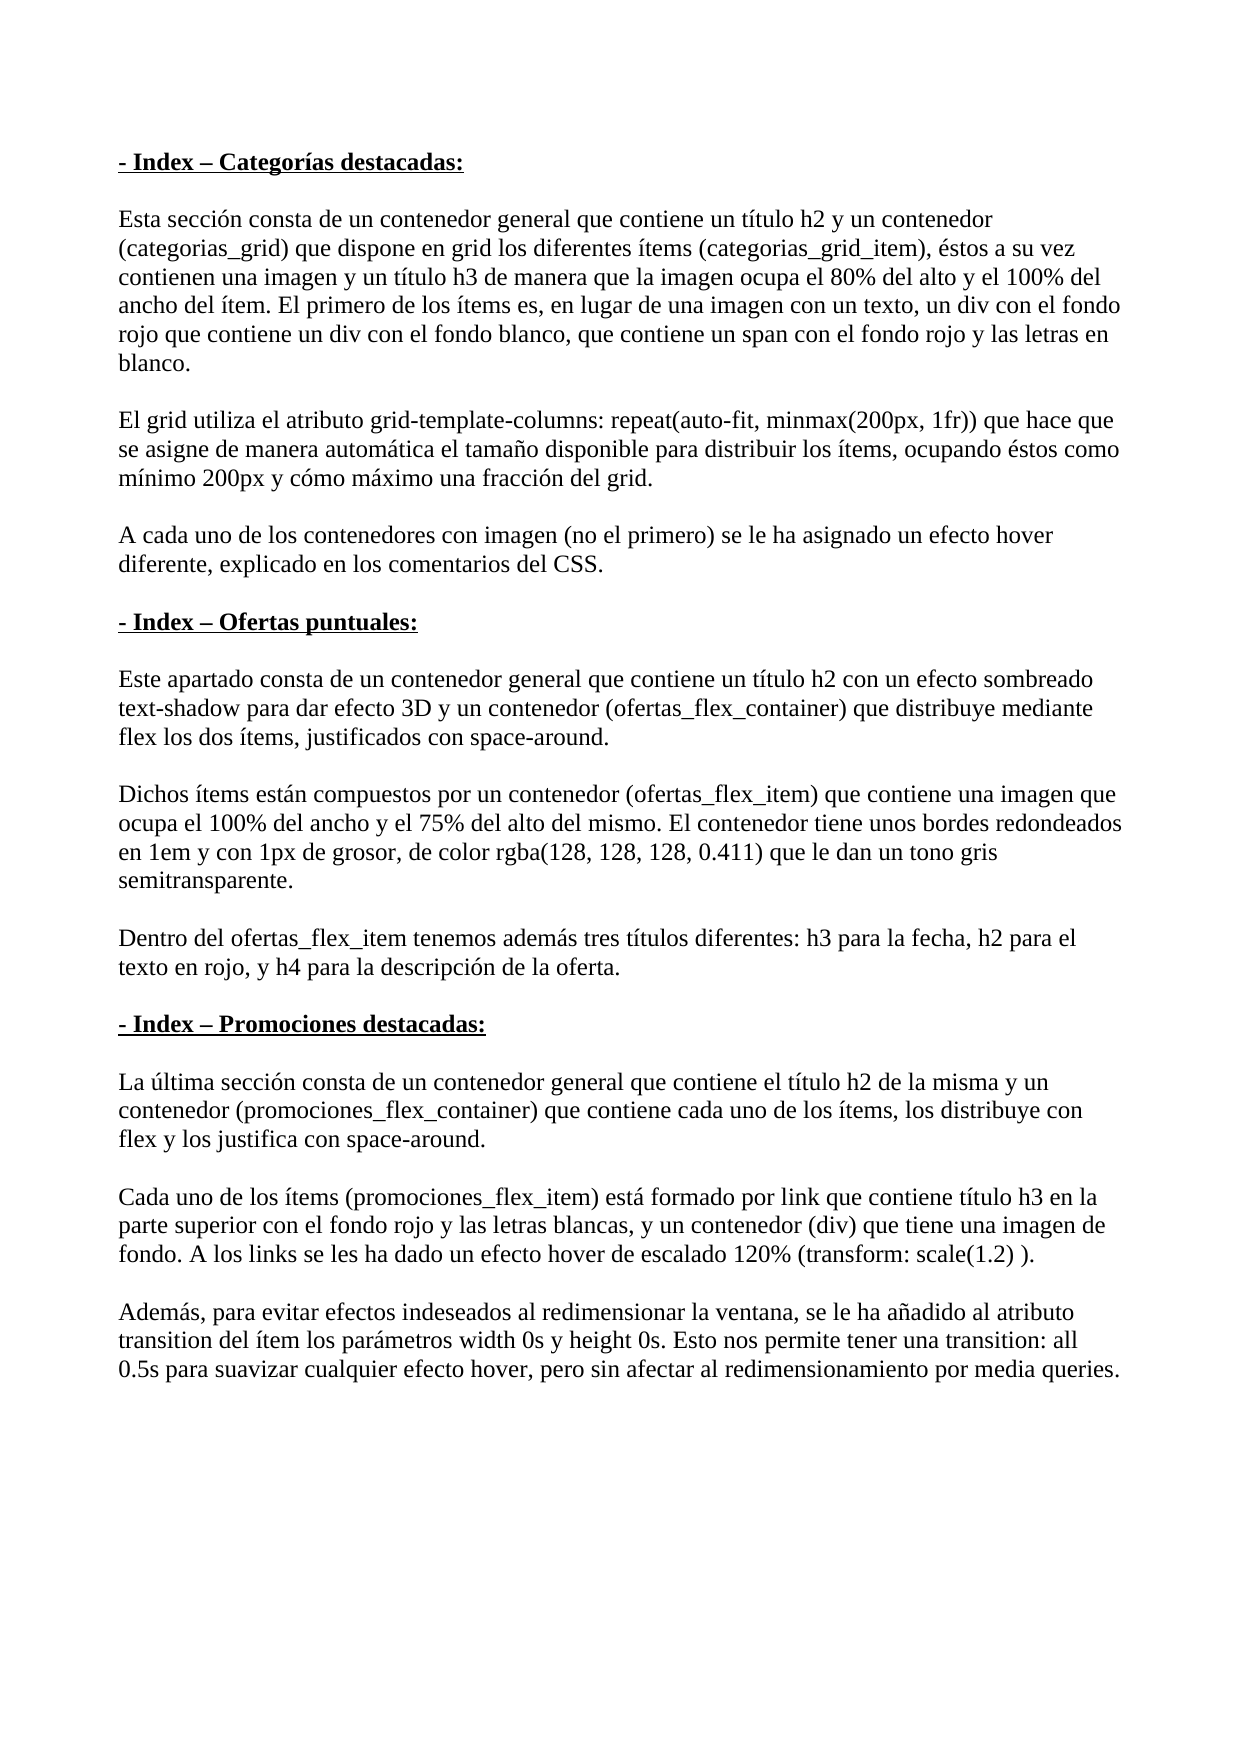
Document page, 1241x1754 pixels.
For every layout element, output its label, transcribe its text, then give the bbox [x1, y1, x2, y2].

text Este apartado consta de un contenedor general que contiene un título h2 con un efecto sombreado text-shadow para dar efecto 3D y un contenedor (ofertas_flex_container) que distribuye mediante flex los dos ítems, justificados con space-around. [118, 664, 1122, 751]
text La última sección consta de un contenedor general que contiene el título h2 de la misma y un contenedor (promociones_flex_container) que contiene cada uno de los ítems, los distribuye con flex y los justifica con space-around. [118, 1067, 1122, 1153]
text Esta sección consta de un contenedor general que contiene un título h2 y un contenedor (categorias_grid) que dispone en grid los diferentes ítems (categorias_grid_item), éstos a su vez contienen una imagen y un título h3 de manera que la imagen ocupa el 80% del alto y el 100% del ancho del ítem. El primero de los ítems es, en lugar de una imagen con un texto, un div con el fondo rojo que contiene un div con el fondo blanco, que contiene un span con el fondo rojo y las letras en blanco. [118, 204, 1122, 377]
text - Index – Ofertas puntuales: [118, 607, 1122, 636]
text - Index – Categorías destacadas: [118, 147, 1122, 176]
text Cada uno de los ítems (promociones_flex_item) está formado por link que contiene título h3 en la parte superior con el fondo rojo y las letras blancas, y un contenedor (div) que tiene una imagen de fondo. A los links se les ha dado un efecto hover de escalado 120% (transform: scale(1.2) ). [118, 1182, 1122, 1268]
text Además, para evitar efectos indeseados al redimensionar la ventana, se le ha añadido al atributo transition del ítem los parámetros width 0s y height 0s. Esto nos permite tener una transition: all 0.5s para suavizar cualquier efecto hover, pero sin afectar al redimensionamiento por media queries. [118, 1297, 1122, 1383]
text El grid utiliza el atributo grid-template-columns: repeat(auto-fit, minmax(200px, 1fr)) que hace que se asigne de manera automática el tamaño disponible para distribuir los ítems, ocupando éstos como mínimo 200px y cómo máximo una fracción del grid. [118, 406, 1122, 492]
text Dentro del ofertas_flex_item tenemos además tres títulos diferentes: h3 para la fecha, h2 para el texto en rojo, y h4 para la descripción de la oferta. [118, 923, 1122, 981]
text - Index – Promociones destacadas: [118, 1009, 1122, 1038]
text Dichos ítems están compuestos por un contenedor (ofertas_flex_item) que contiene una imagen que ocupa el 100% del ancho y el 75% del alto del mismo. El contenedor tiene unos bordes redondeados en 1em y con 1px de grosor, de color rgba(128, 128, 128, 0.411) que le dan un tono gris semitransparente. [118, 779, 1122, 894]
text A cada uno de los contenedores con imagen (no el primero) se le ha asignado un efecto hover diferente, explicado en los comentarios del CSS. [118, 521, 1122, 578]
